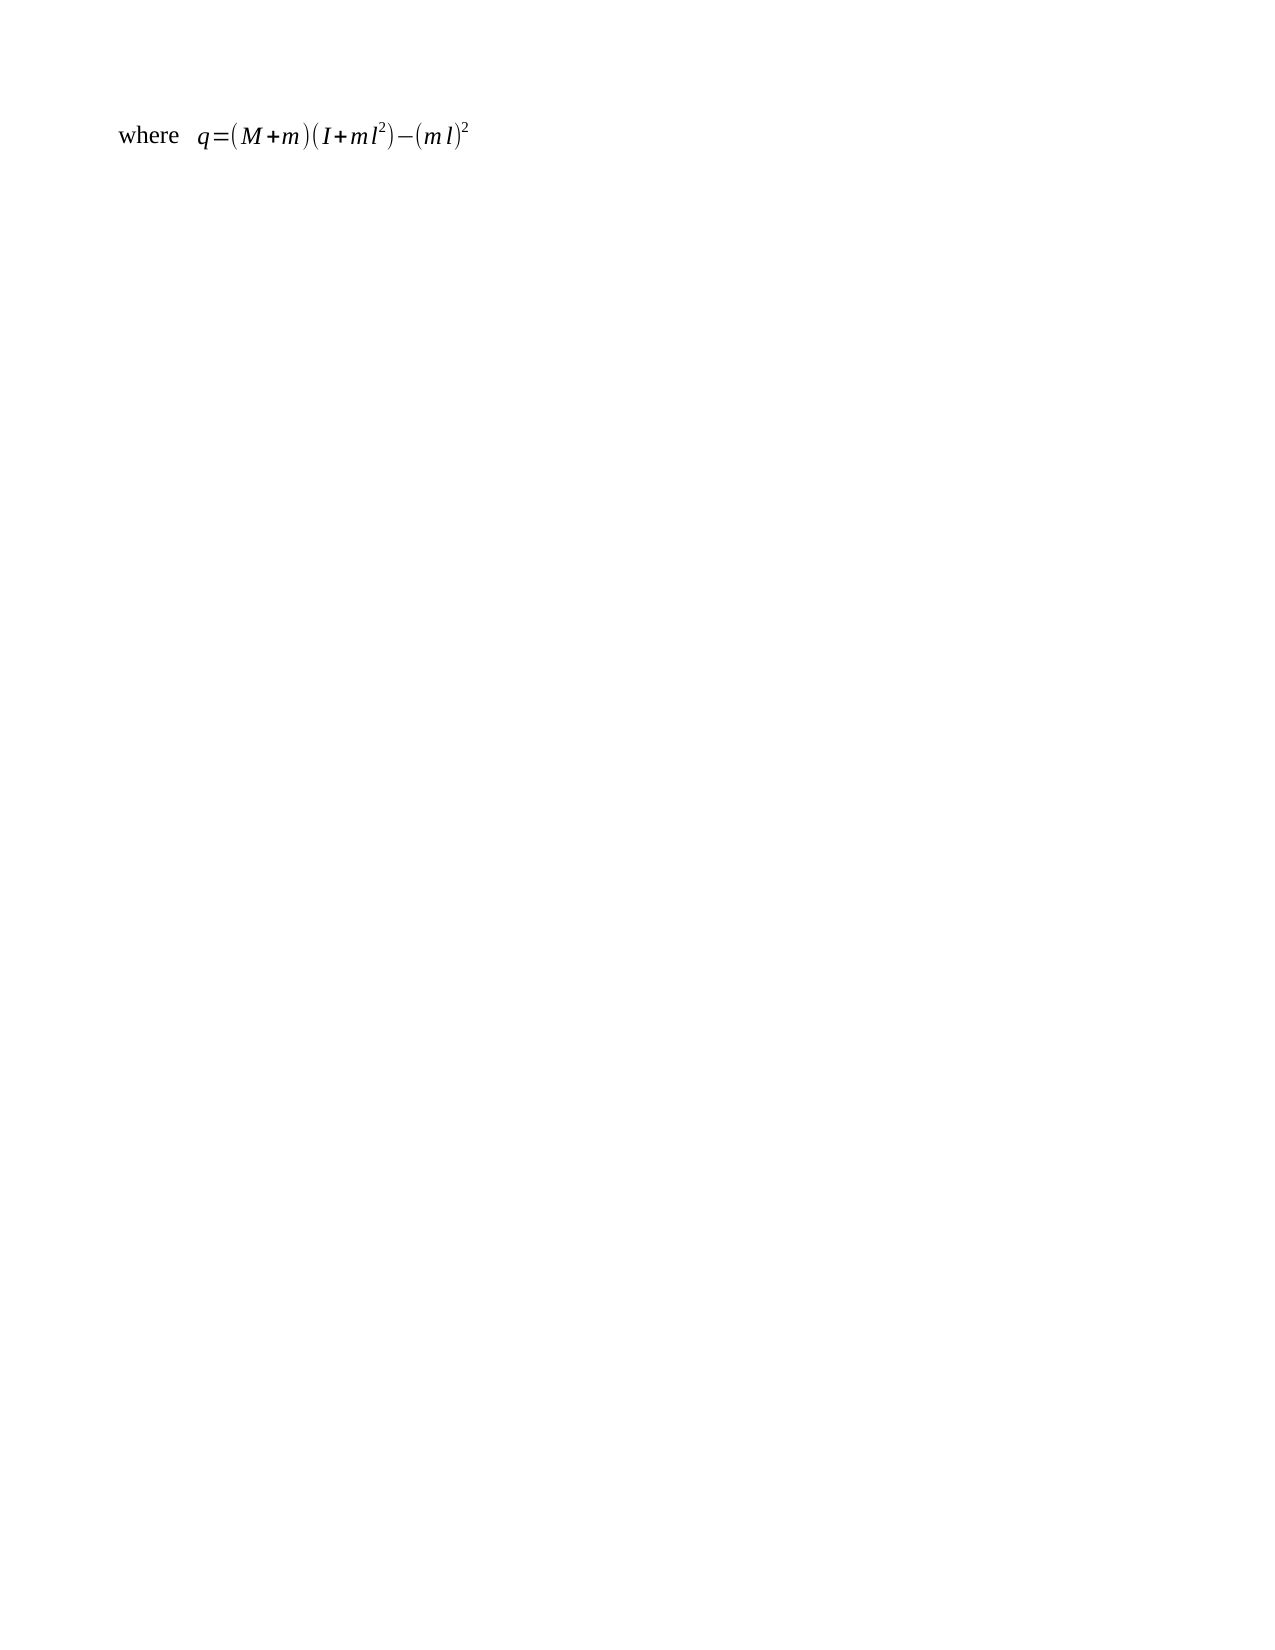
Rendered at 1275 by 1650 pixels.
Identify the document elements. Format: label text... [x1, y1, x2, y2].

text where [118, 118, 1157, 151]
